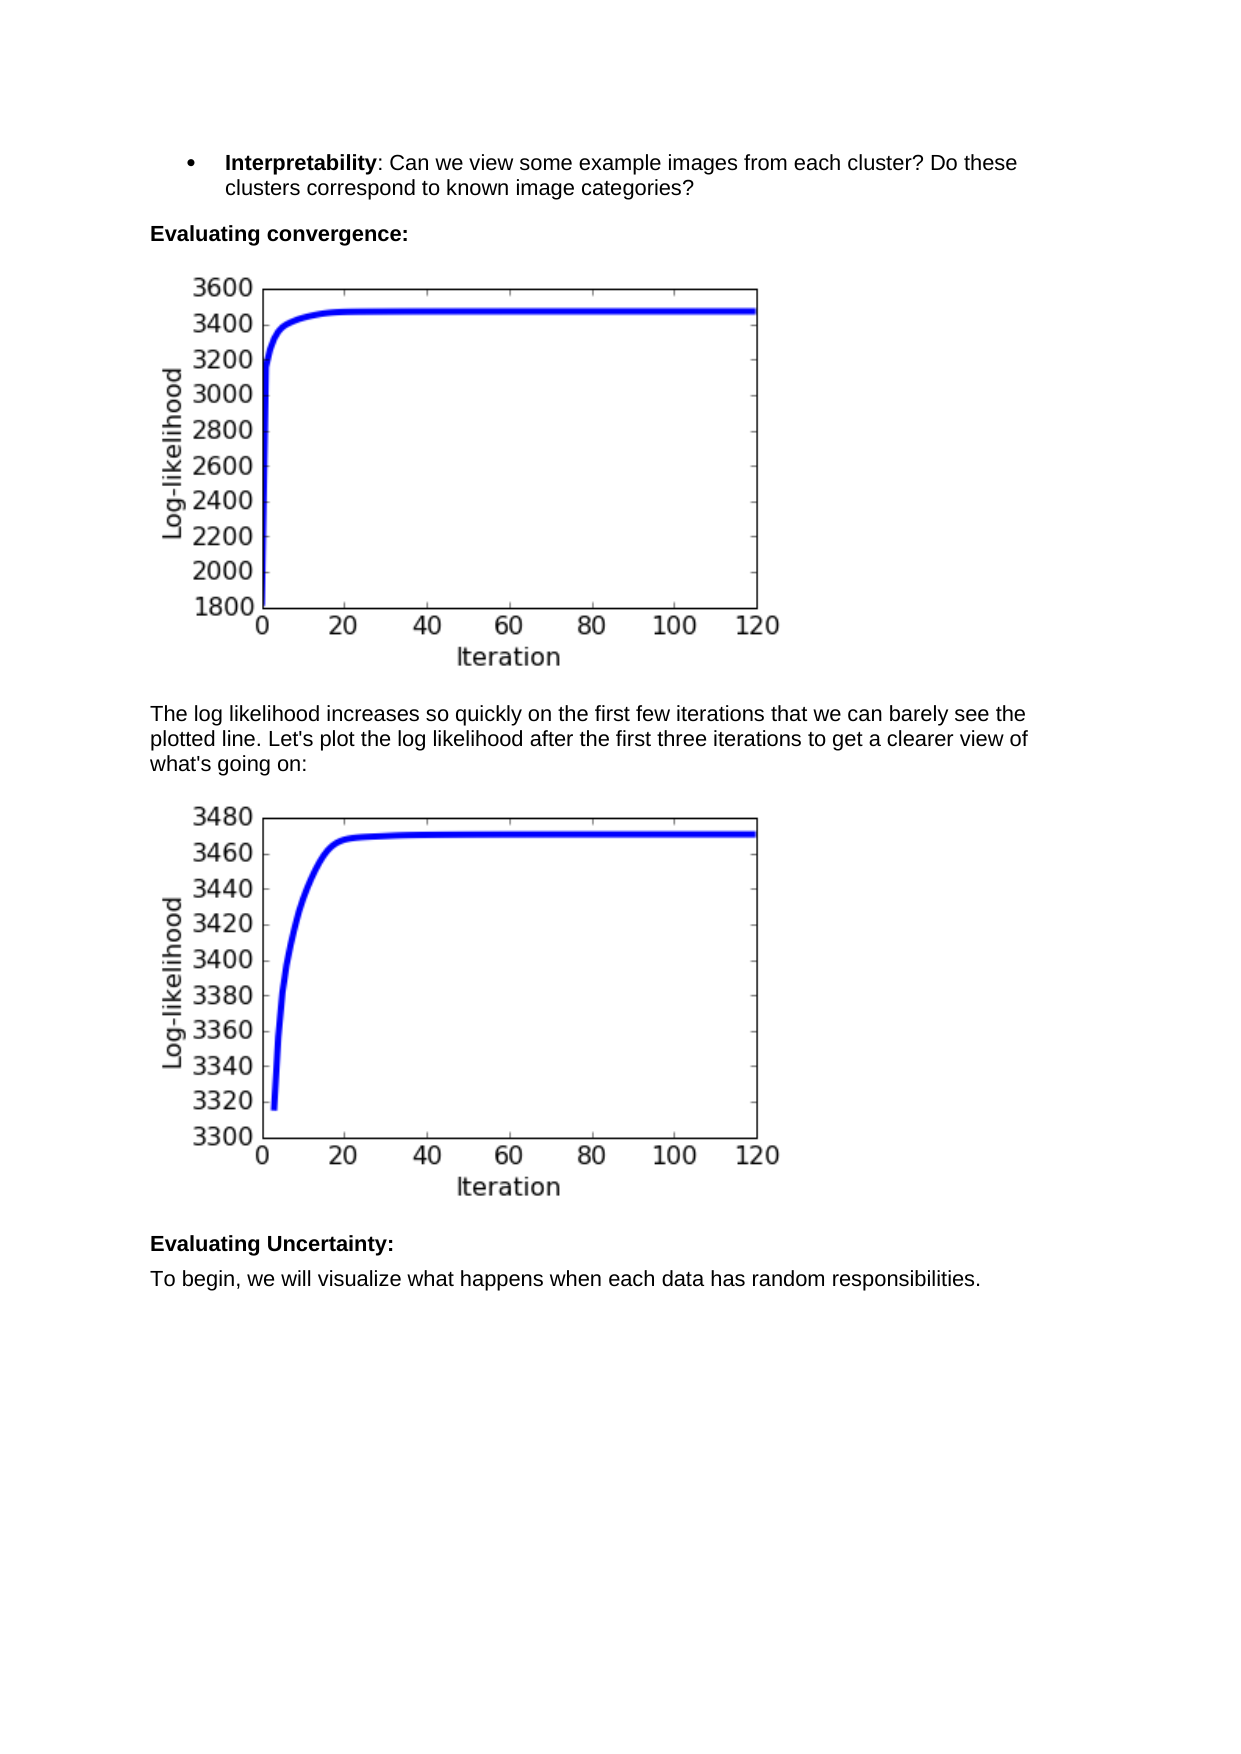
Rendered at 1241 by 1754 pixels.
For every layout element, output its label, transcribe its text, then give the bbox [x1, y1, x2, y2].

text To begin, we will visualize what happens when each data has random responsibilities. [150, 1266, 1090, 1291]
list Interpretability: Can we view some example images from each cluster? Do these clusters correspond to known image categories? [187, 150, 1090, 200]
text Evaluating convergence: [150, 221, 1090, 246]
text Evaluating Uncertainty: [150, 1230, 1090, 1256]
text The log likelihood increases so quickly on the first few iterations that we can barely see the plotted line. Let's plot the log likelihood after the first three iterations to get a clearer view of what's going on: [150, 701, 1090, 776]
